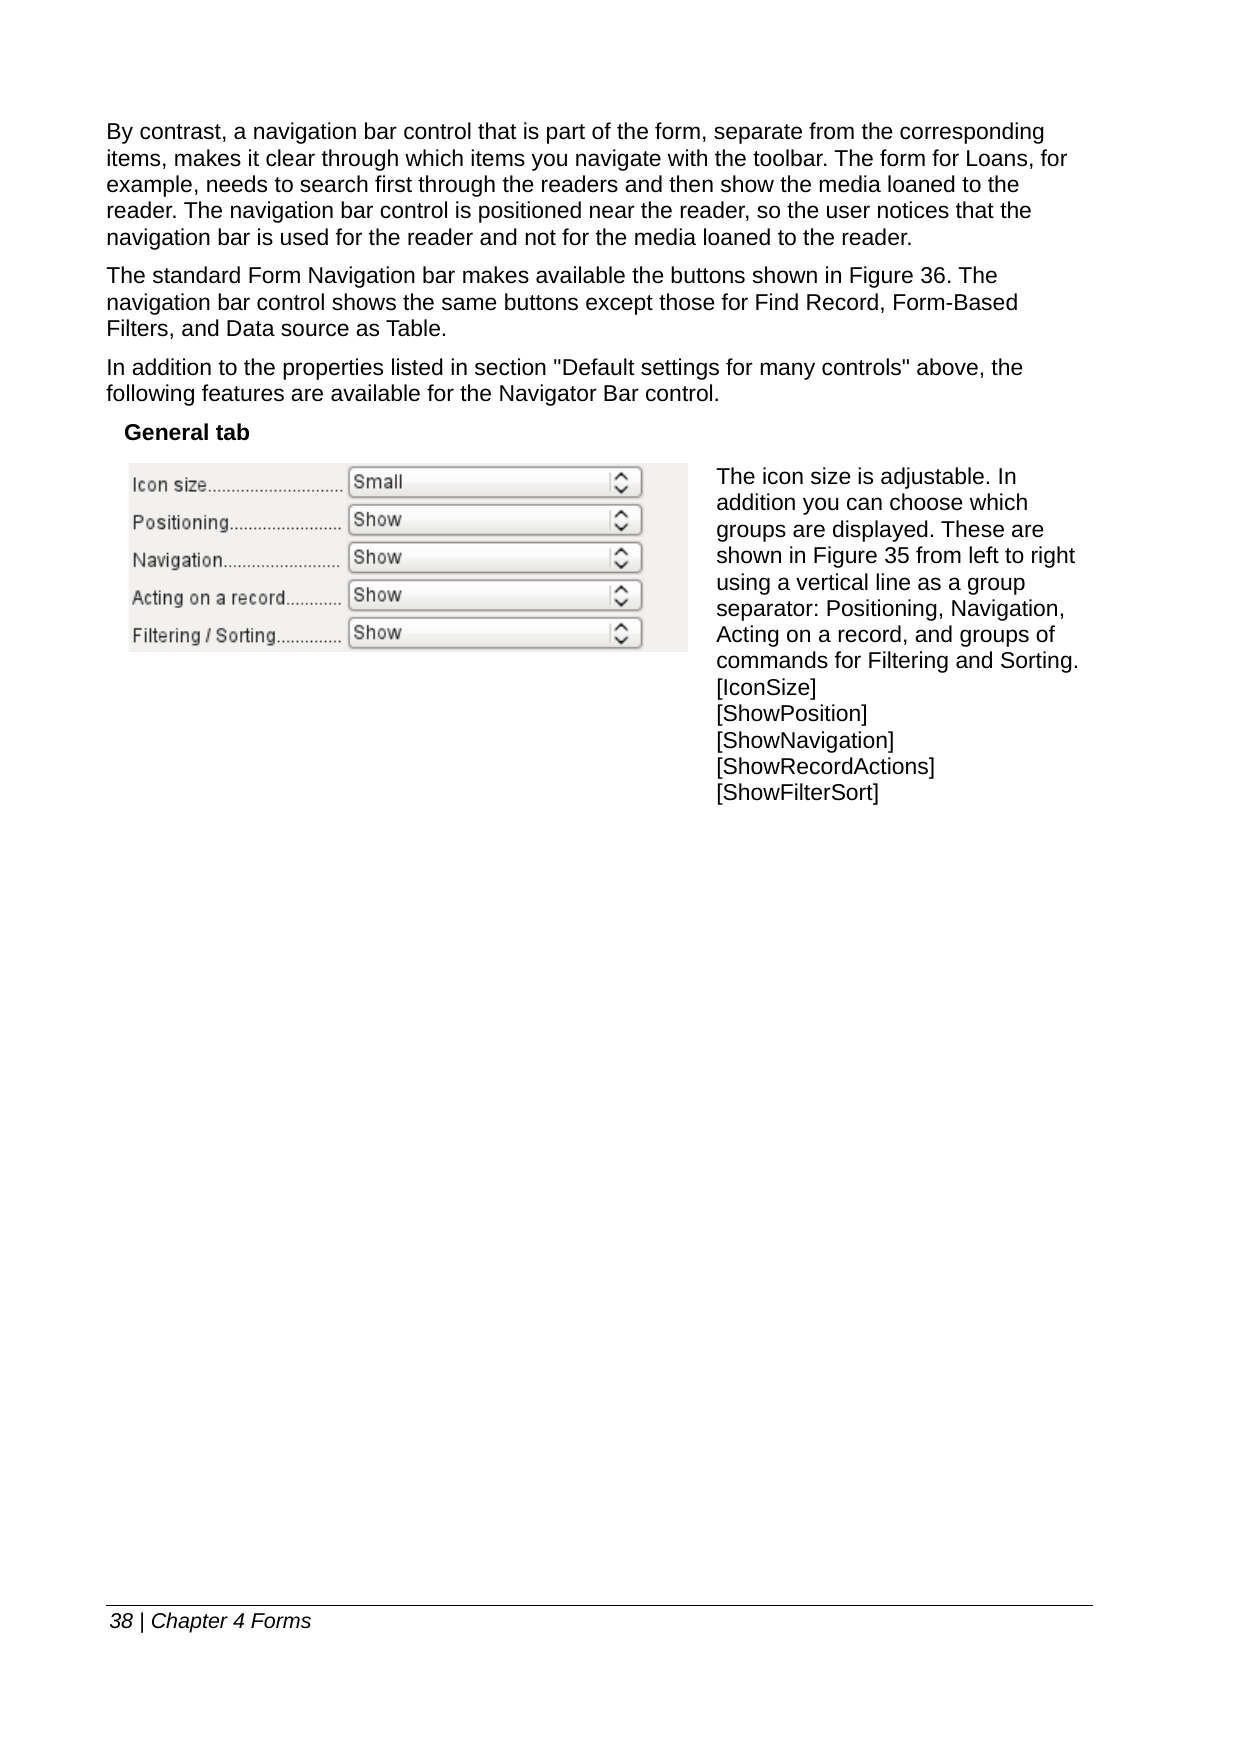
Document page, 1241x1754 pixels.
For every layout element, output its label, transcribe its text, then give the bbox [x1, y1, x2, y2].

table_header [106, 457, 710, 824]
table_header The icon size is adjustable. In addition you can choose which groups are displayed. These are shown in Figure 35 from left to right using a vertical line as a group separator: Positioning, Navigation, Acting on a record, and groups of commands for Filtering and Sorting. [IconSize] [ShowPosition] [ShowNavigation] [ShowRecordActions] [ShowFilterSort] [710, 457, 1093, 824]
text The standard Form Navigation bar makes available the buttons shown in Figure 36. The navigation bar control shows the same buttons except those for Find Record, Form-Based Filters, and Data source as Table. [106, 262, 1093, 341]
text In addition to the properties listed in section "Default settings for many controls" above, the following features are available for the Navigator Bar control. [106, 354, 1093, 407]
text General tab [124, 419, 1093, 446]
text By contrast, a navigation bar control that is part of the form, separate from the corresponding items, makes it clear through which items you navigate with the toolbar. The form for Loans, for example, needs to search first through the readers and then show the media loaned to the reader. The navigation bar control is positioned near the reader, so the user notices that the navigation bar is used for the reader and not for the media loaned to the reader. [106, 118, 1093, 250]
picture [128, 463, 688, 652]
